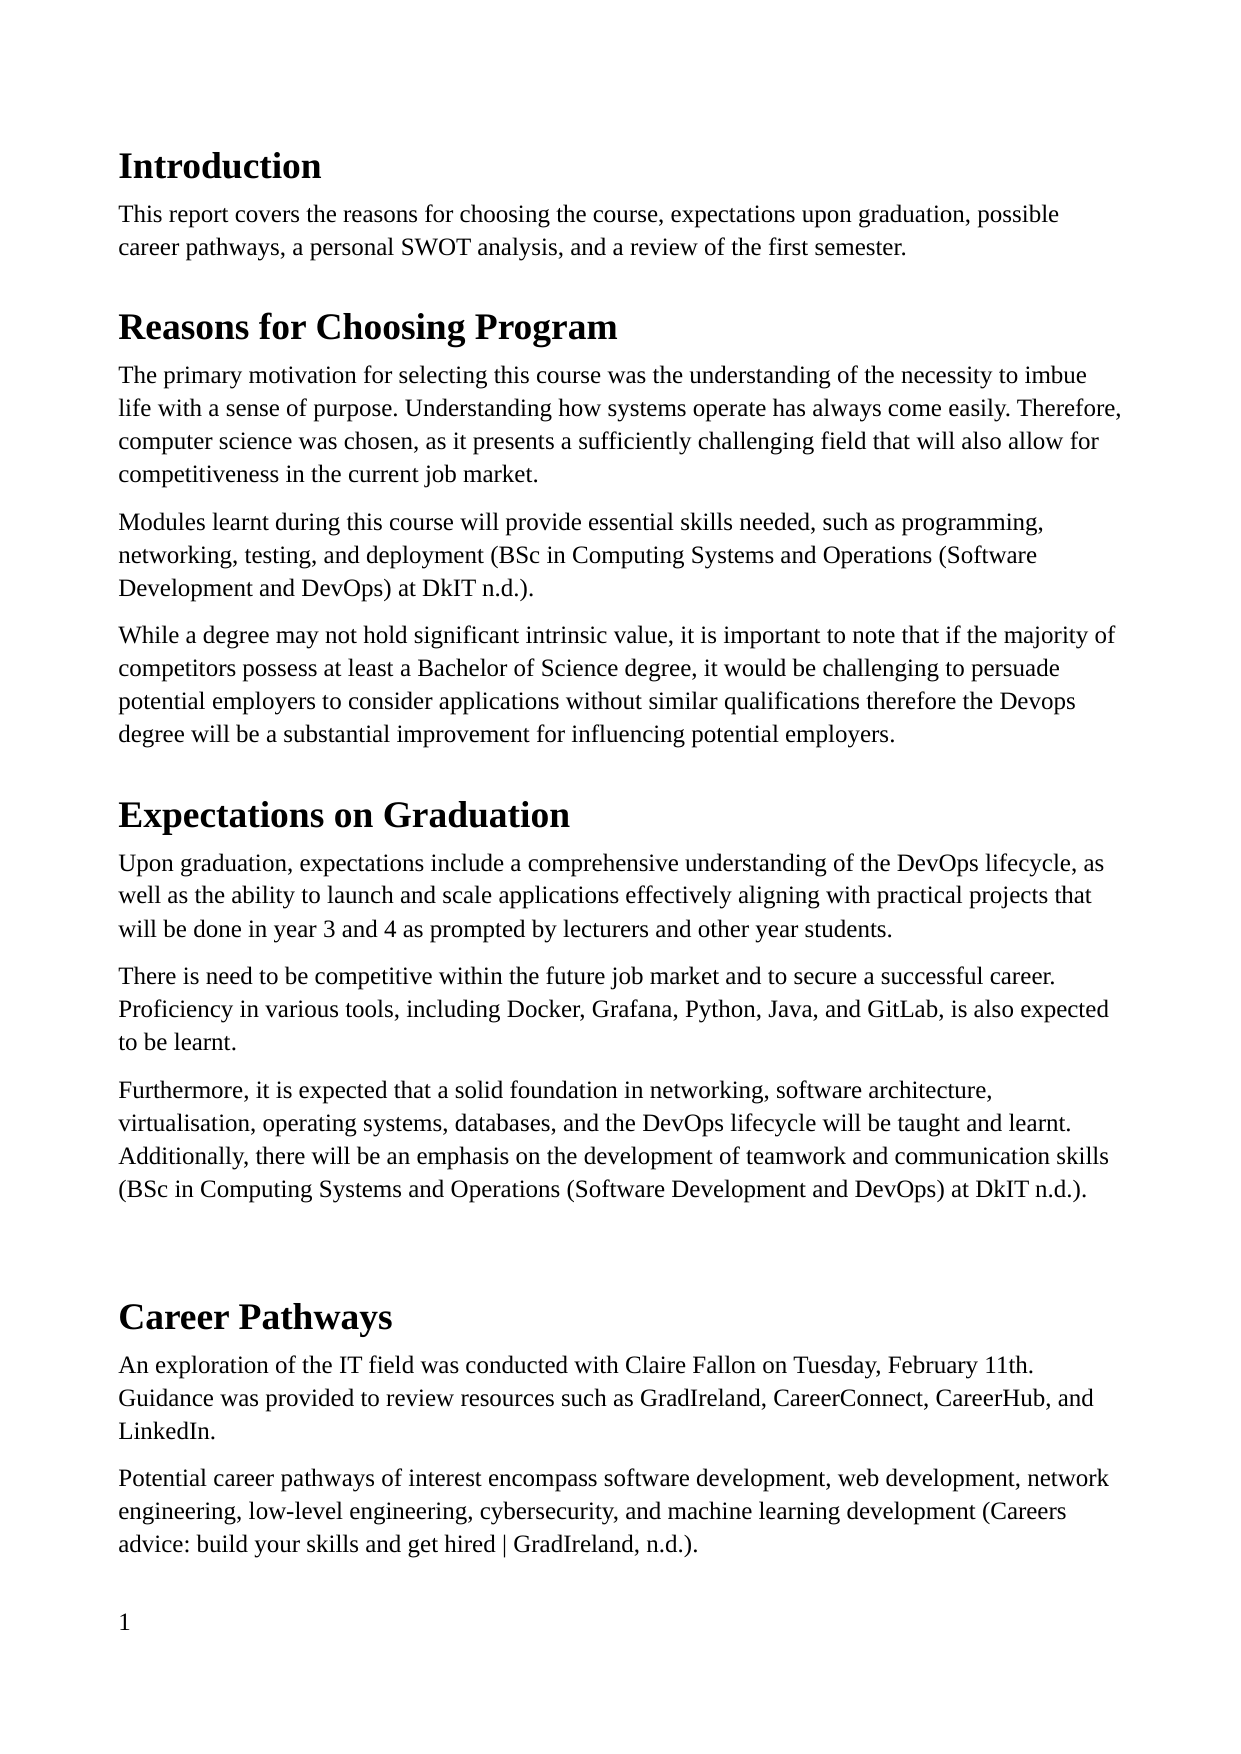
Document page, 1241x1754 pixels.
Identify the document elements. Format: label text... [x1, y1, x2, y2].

text An exploration of the IT field was conducted with Claire Fallon on Tuesday, February 11th. Guidance was provided to review resources such as GradIreland, CareerConnect, CareerHub, and LinkedIn. [118, 1350, 1122, 1444]
text Potential career pathways of interest encompass software development, web development, network engineering, low-level engineering, cybersecurity, and machine learning development (Careers advice: build your skills and get hired | GradIreland, n.d.). [118, 1463, 1122, 1558]
subtitle Introduction [118, 143, 1122, 186]
text Furthermore, it is expected that a solid foundation in networking, software architecture, virtualisation, operating systems, databases, and the DevOps lifecycle will be taught and learnt. Additionally, there will be an emphasis on the development of teamwork and communication skills (BSc in Computing Systems and Operations (Software Development and DevOps) at DkIT n.d.). [118, 1075, 1122, 1203]
text This report covers the reasons for choosing the course, expectations upon graduation, possible career pathways, a personal SWOT analysis, and a review of the first semester. [118, 199, 1122, 261]
subtitle Expectations on Graduation [118, 792, 1122, 835]
text Upon graduation, expectations include a comprehensive understanding of the DevOps lifecycle, as well as the ability to launch and scale applications effectively aligning with practical projects that will be done in year 3 and 4 as prompted by lecturers and other year students. [118, 848, 1122, 942]
text The primary motivation for selecting this course was the understanding of the necessity to imbue life with a sense of purpose. Understanding how systems operate has always come easily. Therefore, computer science was chosen, as it presents a sufficiently challenging field that will also allow for competitiveness in the current job market. [118, 360, 1122, 488]
text There is need to be competitive within the future job market and to secure a successful career. Proficiency in various tools, including Docker, Grafana, Python, Java, and GitLab, is also expected to be learnt. [118, 961, 1122, 1056]
text Modules learnt during this course will provide essential skills needed, such as programming, networking, testing, and deployment (BSc in Computing Systems and Operations (Software Development and DevOps) at DkIT n.d.). [118, 507, 1122, 601]
subtitle Career Pathways [118, 1294, 1122, 1337]
subtitle Reasons for Choosing Program [118, 304, 1122, 347]
text While a degree may not hold significant intrinsic value, it is important to note that if the majority of competitors possess at least a Bachelor of Science degree, it would be challenging to persuade potential employers to consider applications without similar qualifications therefore the Devops degree will be a substantial improvement for influencing potential employers. [118, 620, 1122, 748]
